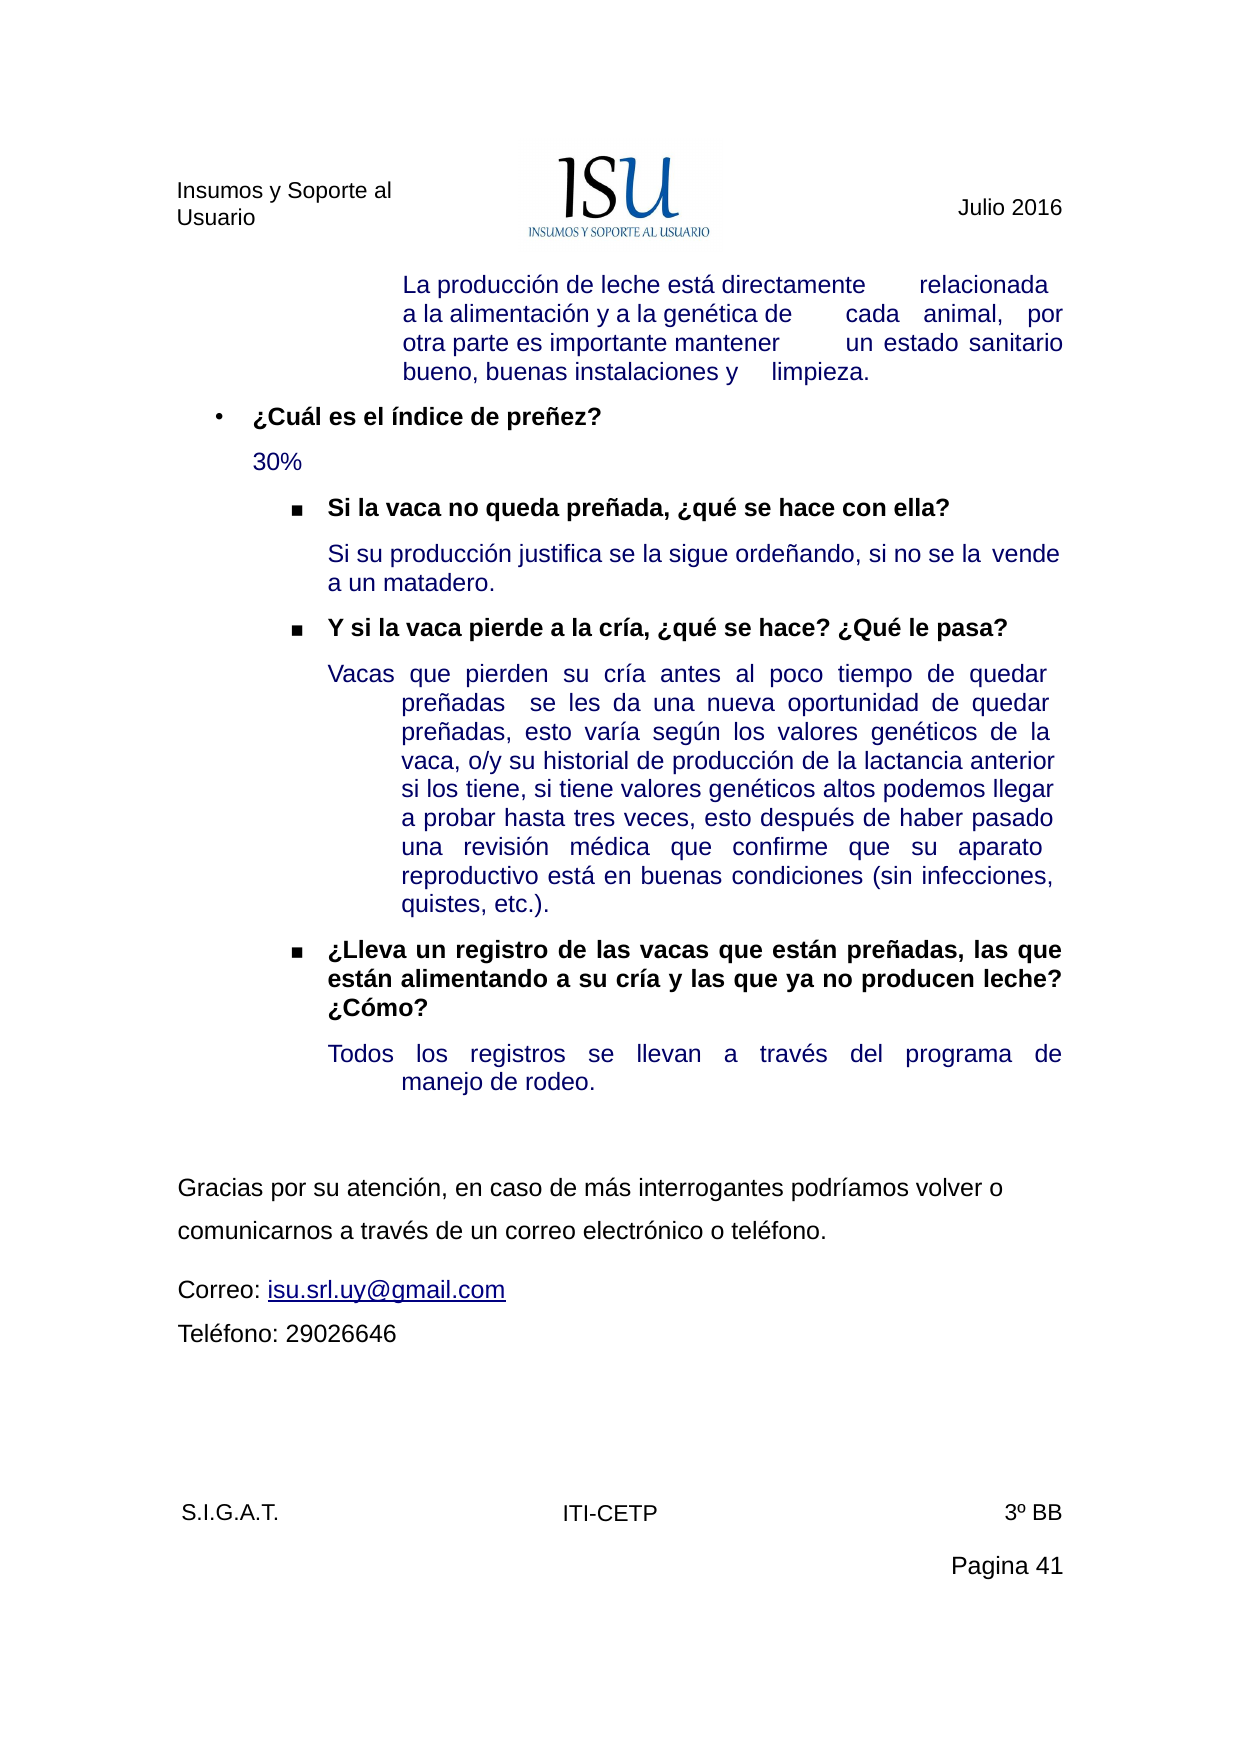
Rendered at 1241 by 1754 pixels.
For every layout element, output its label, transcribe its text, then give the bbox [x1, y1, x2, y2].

text Teléfono: 29026646 [177, 1319, 1063, 1347]
text Gracias por su atención, en caso de más interrogantes podríamos volver o comunicarnos a través de un correo electrónico o teléfono. [177, 1173, 1063, 1244]
text Correo: isu.srl.uy@gmail.com [177, 1276, 1063, 1304]
text 30% [215, 447, 1063, 476]
text Todos los registros se llevan a través del programa de manejo de rodeo. [290, 1039, 1063, 1096]
list ¿Cuál es el índice de preñez? [215, 402, 1063, 431]
text Vacas que pierden su cría antes al poco tiempo de quedar preñadas se les da una nueva oportunidad de quedar preñadas, esto varía según los valores genéticos de la vaca, o/y su historial de producción de la lactancia anterior si los tiene, si tiene valores genéticos altos podemos llegar a probar hasta tres veces, esto después de haber pasado una revisión médica que confirme que su aparato reproductivo está en buenas condiciones (sin infecciones, quistes, etc.). [290, 659, 1063, 918]
list Y si la vaca pierde a la cría, ¿qué se hace? ¿Qué le pasa? [290, 613, 1063, 643]
text Si su producción justifica se la sigue ordeñando, si no se la vende a un matadero. [290, 539, 1063, 597]
text La producción de leche está directamente relacionada a la alimentación y a la genética de cada animal, por otra parte es importante mantener un estado sanitario bueno, buenas instalaciones y limpieza. [365, 270, 1063, 385]
list Si la vaca no queda preñada, ¿qué se hace con ella? [290, 493, 1063, 522]
list ¿Lleva un registro de las vacas que están preñadas, las que están alimentando a su cría y las que ya no producen leche? ¿Cómo? [290, 935, 1063, 1022]
